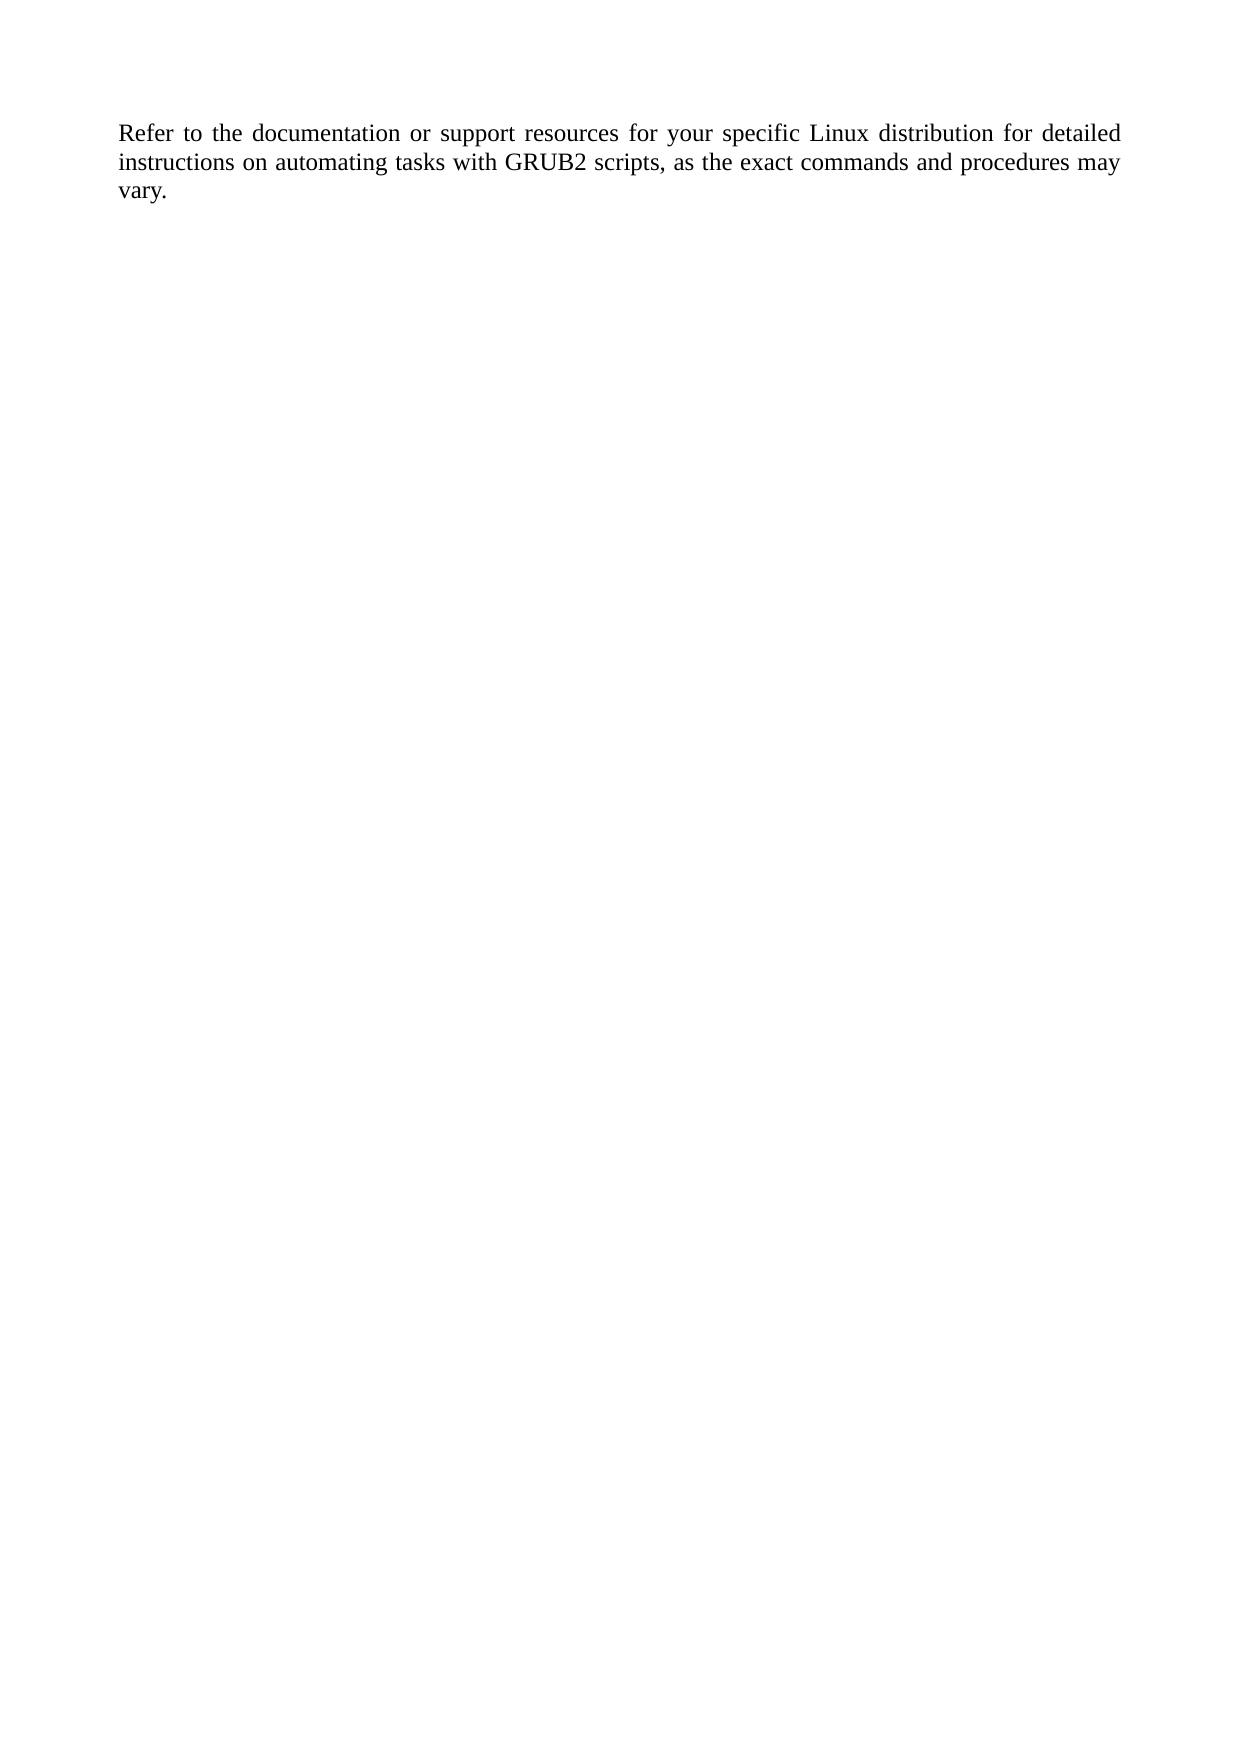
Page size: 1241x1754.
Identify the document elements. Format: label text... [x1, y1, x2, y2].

text Refer to the documentation or support resources for your specific Linux distribution for detailed instructions on automating tasks with GRUB2 scripts, as the exact commands and procedures may vary. [118, 118, 1122, 204]
